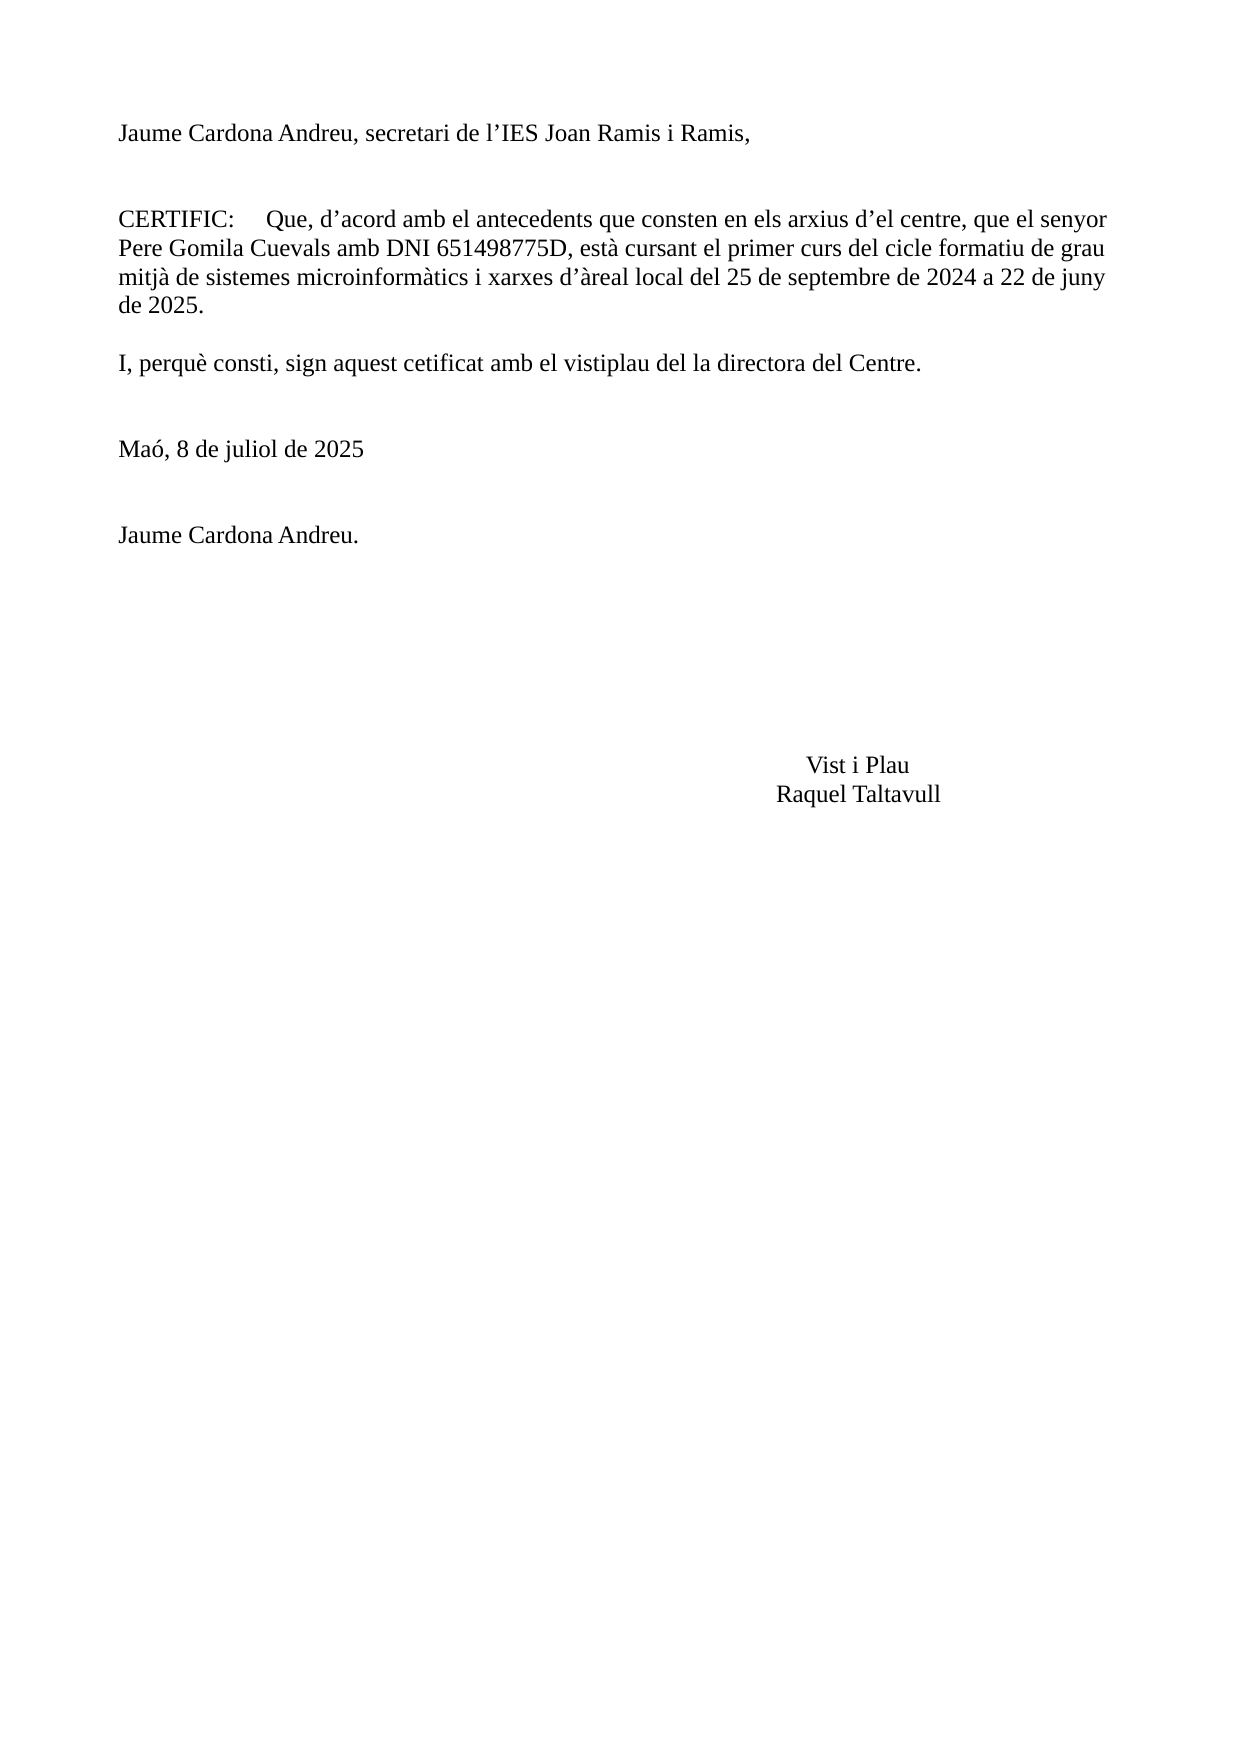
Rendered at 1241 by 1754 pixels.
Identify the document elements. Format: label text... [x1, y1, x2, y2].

text Vist i Plau [118, 751, 1122, 779]
text Raquel Taltavull [118, 779, 1122, 808]
text CERTIFIC: Que, d’acord amb el antecedents que consten en els arxius d’el centre, que el senyor Pere Gomila Cuevals amb DNI 651498775D, està cursant el primer curs del cicle formatiu de grau mitjà de sistemes microinformàtics i xarxes d’àreal local del 25 de septembre de 2024 a 22 de juny de 2025. [118, 204, 1122, 319]
text I, perquè consti, sign aquest cetificat amb el vistiplau del la directora del Centre. [118, 348, 1122, 377]
text Jaume Cardona Andreu, secretari de l’IES Joan Ramis i Ramis, [118, 118, 1122, 147]
text Maó, 8 de juliol de 2025 [118, 434, 1122, 463]
text Jaume Cardona Andreu. [118, 521, 1122, 549]
